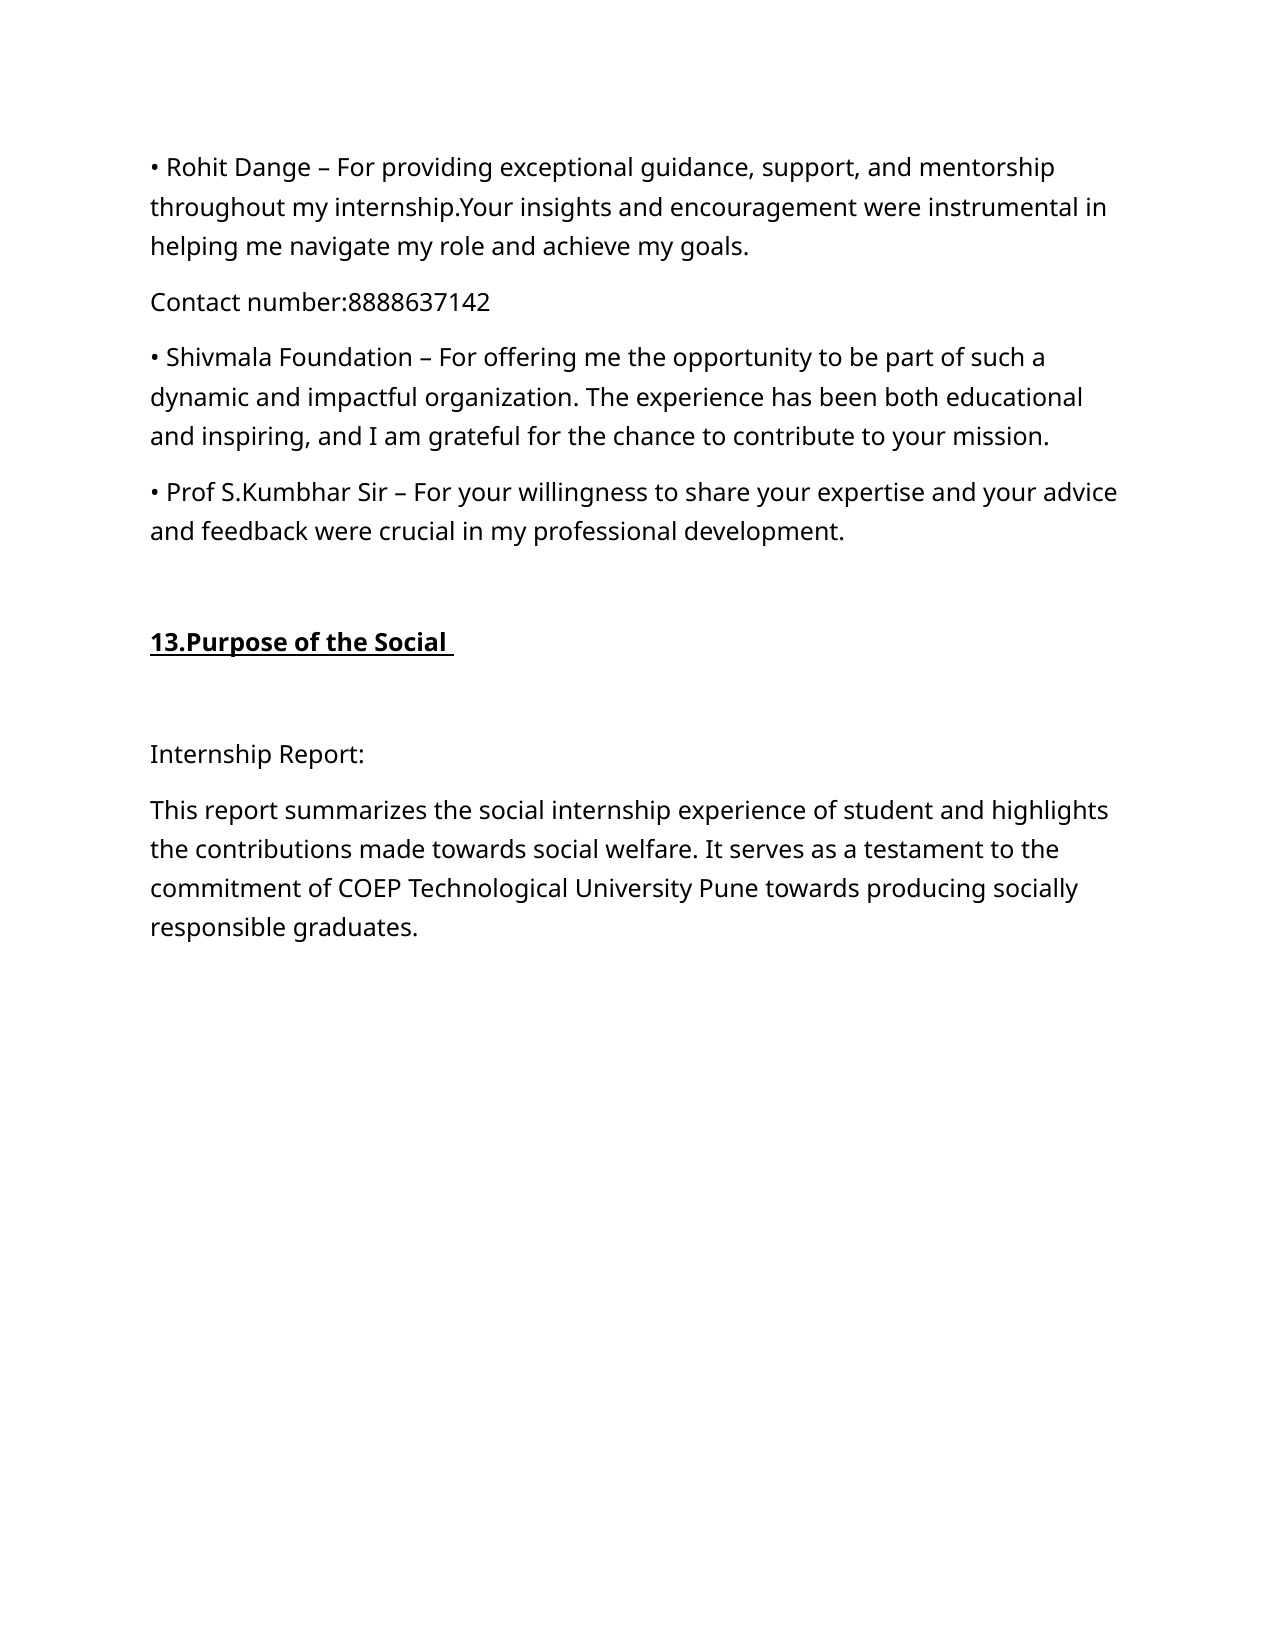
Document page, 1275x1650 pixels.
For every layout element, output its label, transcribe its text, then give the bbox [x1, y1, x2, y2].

text Contact number:8888637142 [150, 284, 1125, 318]
text • Rohit Dange – For providing exceptional guidance, support, and mentorship throughout my internship.Your insights and encouragement were instrumental in helping me navigate my role and achieve my goals. [150, 150, 1125, 262]
text • Prof S.Kumbhar Sir – For your willingness to share your expertise and your advice and feedback were crucial in my professional development. [150, 474, 1125, 547]
text 13.Purpose of the Social [150, 625, 1125, 659]
text • Shivmala Foundation – For offering me the opportunity to be part of such a dynamic and impactful organization. The experience has been both educational and inspiring, and I am grateful for the chance to contribute to your mission. [150, 340, 1125, 452]
text This report summarizes the social internship experience of student and highlights the contributions made towards social welfare. It serves as a testament to the commitment of COEP Technological University Pune towards producing socially responsible graduates. [150, 792, 1125, 944]
text Internship Report: [150, 737, 1125, 771]
